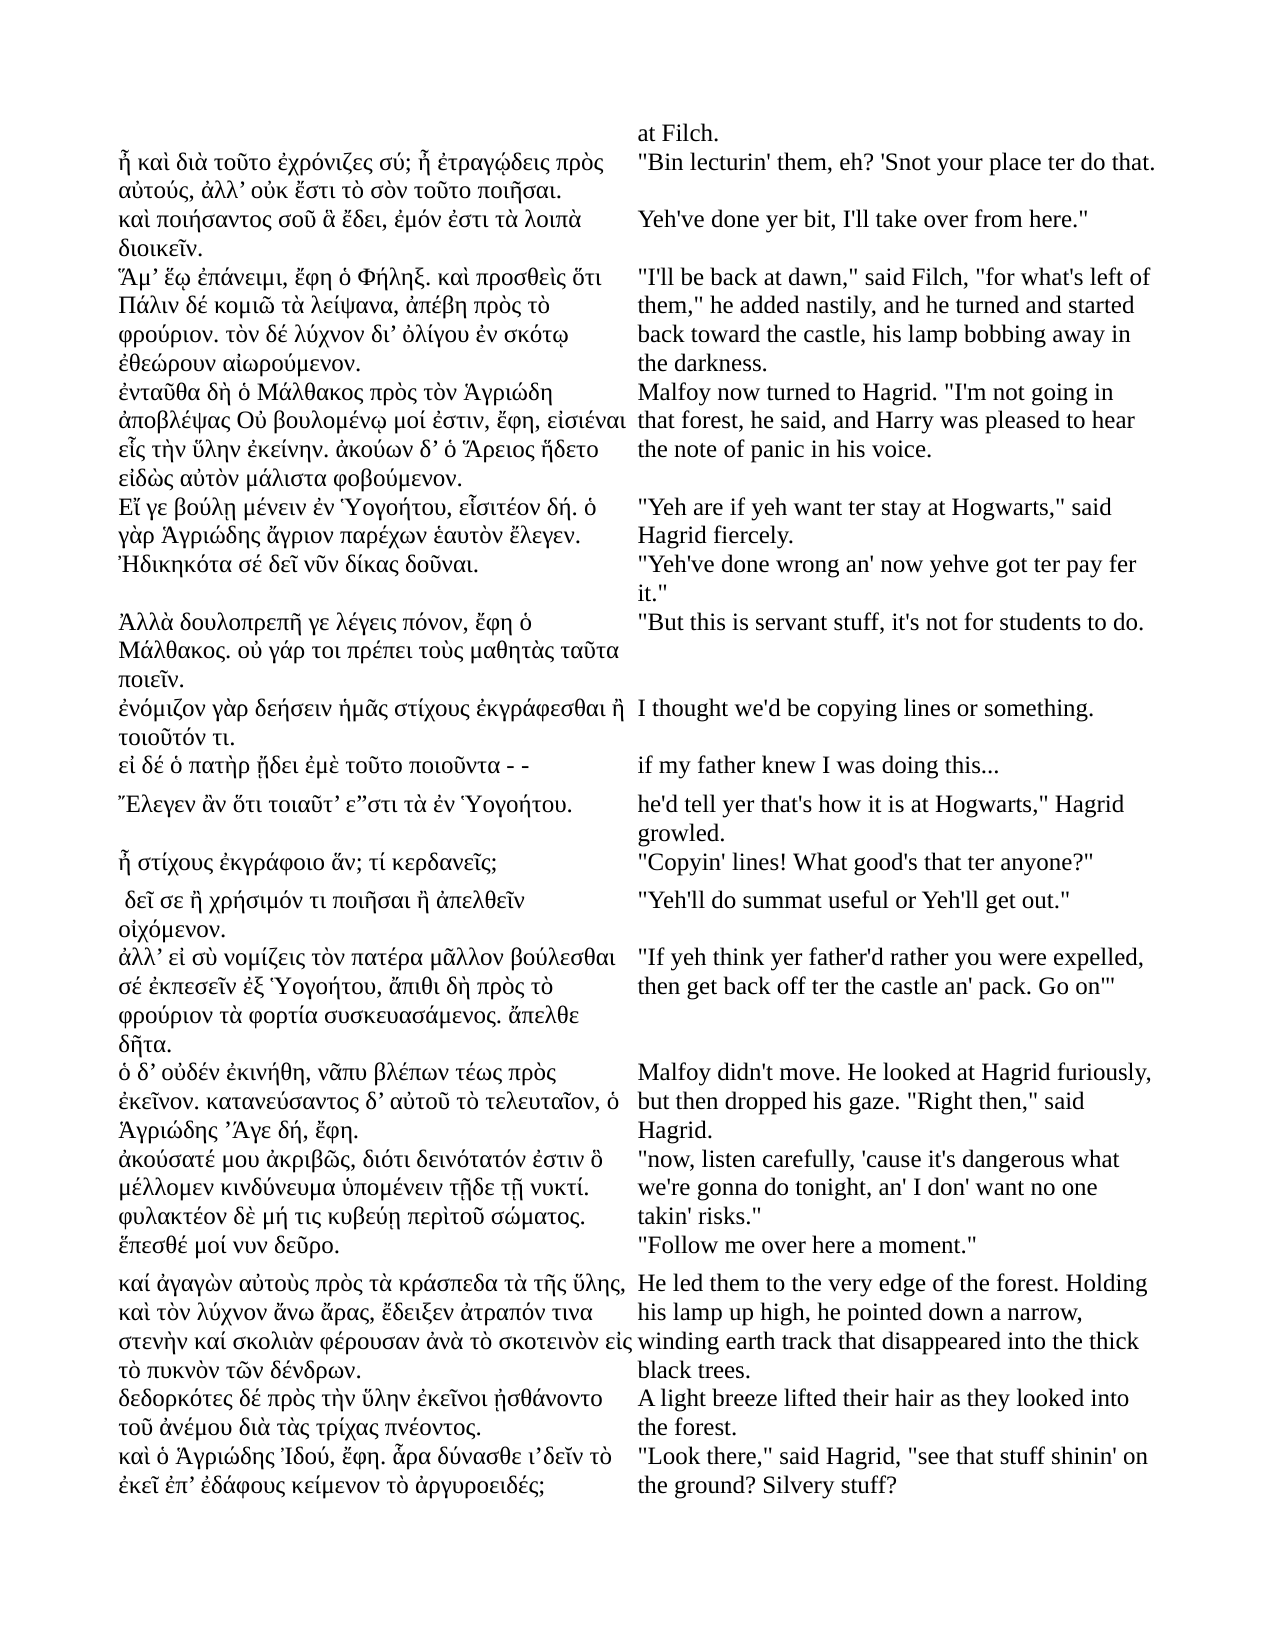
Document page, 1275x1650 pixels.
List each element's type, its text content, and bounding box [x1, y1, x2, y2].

table_cell "Yeh'll do summat useful or Yeh'll get out." [637, 885, 1157, 942]
table_cell "Follow me over here a moment." [637, 1230, 1157, 1268]
table_cell "now, listen carefully, 'cause it's dangerous what we're gonna do tonight, an' I don' want no one takin' risks." [637, 1144, 1157, 1230]
table_cell Ἀλλὰ δουλοπρεπῆ γε λέγεις πόνον, ἔφη ὁ Μάλθακος. οὐ γάρ τοι πρέπει τοὺς μαθητὰς ταῦτα ποιεῖν. [118, 607, 637, 693]
table_cell ἕπεσθέ μοί νυν δεῦρο. [118, 1230, 637, 1268]
table_cell Malfoy now turned to Hagrid. "I'm not going in that forest, he said, and Harry was pleased to hear the note of panic in his voice. [637, 377, 1157, 492]
table_cell Yeh've done yer bit, I'll take over from here." [637, 204, 1157, 262]
table_cell I thought we'd be copying lines or something. [637, 693, 1157, 751]
table_cell at Filch. [637, 118, 1157, 147]
table_cell ἐνταῦθα δὴ ὁ Μάλθακος πρὸς τὸν Ἁγριώδη ἀποβλέψας Οὐ βουλομένῳ μοί ἐστιν, ἔφη, εἰσιέναι εἷς τὴν ὕλην ἐκείνην. ἀκούων δ’ ὁ Ἅρειος ἥδετο εἰδὼς αὐτὸν μάλιστα φοβούμενον. [118, 377, 637, 492]
table_cell [118, 118, 637, 147]
table_cell καὶ ποιήσαντος σοῦ ἃ ἔδει, ἐμόν ἐστι τὰ λοιπὰ διοικεῖν. [118, 204, 637, 262]
table_cell "Yeh've done wrong an' now yehve got ter pay fer it." [637, 549, 1157, 607]
table_cell "Bin lecturin' them, eh? 'Snot your place ter do that. [637, 147, 1157, 204]
table_cell ἀλλ’ εἰ σὺ νομίζεις τὸν πατέρα μᾶλλον βούλεσθαι σέ ἐκπεσεῖν ἐξ Ὑογοήτου, ἄπιθι δὴ πρὸς τὸ φρούριον τὰ φορτία συσκευασάμενος. ἄπελθε δῆτα. [118, 943, 637, 1057]
table_cell "Yeh are if yeh want ter stay at Hogwarts," said Hagrid fiercely. [637, 492, 1157, 549]
table_cell He led them to the very edge of the forest. Holding his lamp up high, he pointed down a narrow, winding earth track that disappeared into the thick black trees. [637, 1269, 1157, 1383]
table_cell "Copyin' lines! What good's that ter anyone?" [637, 847, 1157, 885]
table_cell he'd tell yer that's how it is at Hogwarts," Hagrid growled. [637, 789, 1157, 847]
table_cell Ἅμ’ ἕῳ ἐπάνειμι, ἔφη ὁ Φήληξ. καὶ προσθεὶς ὅτι Πάλιν δέ κομιῶ τὰ λείψανα, ἀπέβη πρὸς τὸ φρούριον. τὸν δέ λύχνον δι’ ὀλίγου ἐν σκότῳ ἐθεώρουν αἰωρούμενον. [118, 262, 637, 377]
table_cell δεδορκότες δέ πρὸς τὴν ὕλην ἐκεῖνοι ᾐσθάνοντο τοῦ ἀνέμου διὰ τὰς τρίχας πνέοντος. [118, 1384, 637, 1441]
table_cell "I'll be back at dawn," said Filch, "for what's left of them," he added nastily, and he turned and started back toward the castle, his lamp bobbing away in the darkness. [637, 262, 1157, 377]
table_cell καί ἀγαγὼν αὐτοὺς πρὸς τὰ κράσπεδα τὰ τῆς ὕλης, καὶ τὸν λύχνον ἄνω ἄρας, ἔδειξεν ἀτραπόν τινα στενὴν καί σκολιὰν φέρουσαν ἀνὰ τὸ σκοτεινὸν εἰς τὸ πυκνὸν τῶν δένδρων. [118, 1269, 637, 1383]
table_cell if my father knew I was doing this... [637, 751, 1157, 789]
table_cell ὁ δ’ οὐδέν ἐκινήθη, νᾶπυ βλέπων τέως πρὸς ἐκεῖνον. κατανεύσαντος δ’ αὐτοῦ τὸ τελευταῖον, ὁ Ἁγριώδης ’Άγε δή, ἔφη. [118, 1058, 637, 1144]
table_cell ἀκούσατέ μου ἀκριβῶς, διότι δεινότατόν ἐστιν ὃ μέλλομεν κινδύνευμα ὑπομένειν τῇδε τῇ νυκτί. φυλακτέον δὲ μή τις κυβεύῃ περὶτοῦ σώματος. [118, 1144, 637, 1230]
table_cell εἰ δέ ὁ πατὴρ ᾔδει ἐμὲ τοῦτο ποιοῦντα - - [118, 751, 637, 789]
table_cell καὶ ὁ Ἁγριώδης Ἰδού, ἔφη. ἇρα δύνασθε ι’δεῐν τὸ ἐκεῖ ἐπ’ ἐδάφους κείμενον τὸ ἀργυροειδές; [118, 1441, 637, 1498]
table_cell "But this is servant stuff, it's not for students to do. [637, 607, 1157, 693]
table_cell ἦ στίχους ἐκγράφοιο ἅν; τί κερδανεῖς; [118, 847, 637, 885]
table_cell Malfoy didn't move. He looked at Hagrid furiously, but then dropped his gaze. "Right then," said Hagrid. [637, 1058, 1157, 1144]
table_cell Ἠδικηκότα σέ δεῖ νῦν δίκας δοῦναι. [118, 549, 637, 607]
table_cell δεῖ σε ἢ χρήσιμόν τι ποιῆσαι ἢ ἀπελθεῖν οἰχόμενον. [118, 885, 637, 942]
table_cell "If yeh think yer father'd rather you were expelled, then get back off ter the castle an' pack. Go on"' [637, 943, 1157, 1057]
table_cell Εἴ γε βούλῃ μένειν ἐν Ὑογοήτου, εἷσιτέον δή. ὁ γὰρ Ἁγριώδης ἄγριον παρέχων ἑαυτὸν ἔλεγεν. [118, 492, 637, 549]
table_cell Ἔλεγεν ἂν ὅτι τοιαῦτ’ ε”στι τὰ ἐν Ὑογοήτου. [118, 789, 637, 847]
table_cell ἦ καὶ διὰ τοῦτο ἐχρόνιζες σύ; ἦ ἐτραγῴδεις πρὸς αὐτούς, ἀλλ’ οὐκ ἔστι τὸ σὸν τοῦτο ποιῆσαι. [118, 147, 637, 204]
table_cell "Look there," said Hagrid, "see that stuff shinin' on the ground? Silvery stuff? [637, 1441, 1157, 1498]
table_cell A light breeze lifted their hair as they looked into the forest. [637, 1384, 1157, 1441]
table_cell ἐνόμιζον γὰρ δεήσειν ἡμᾶς στίχους ἐκγράφεσθαι ἢ τοιοῦτόν τι. [118, 693, 637, 751]
